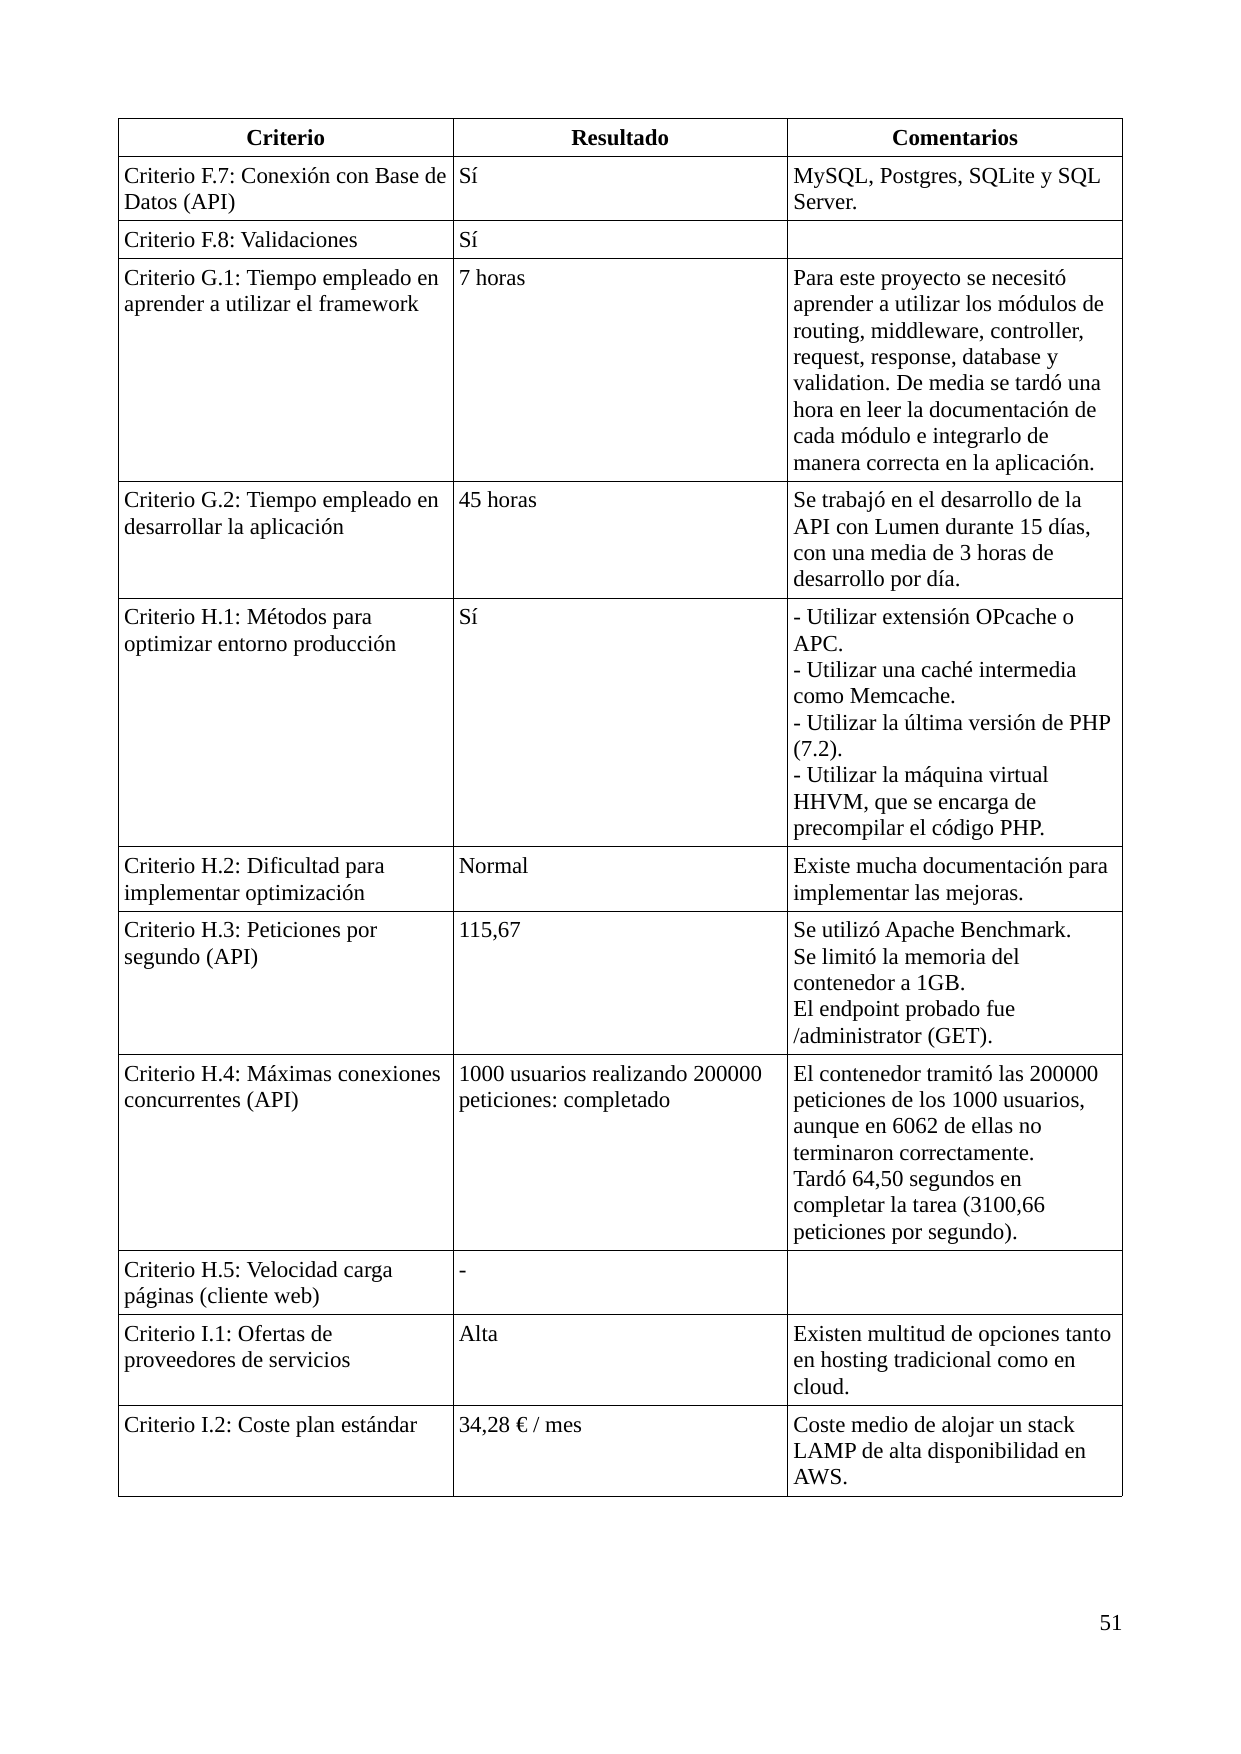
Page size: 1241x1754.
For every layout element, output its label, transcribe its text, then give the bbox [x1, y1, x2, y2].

table_cell [788, 221, 1122, 258]
table_cell 7 horas [454, 259, 787, 481]
table_cell Se utilizó Apache Benchmark. Se limitó la memoria del contenedor a 1GB. El endpoint probado fue /administrator (GET). [788, 912, 1122, 1054]
table_cell Criterio H.1: Métodos para optimizar entorno producción [119, 599, 453, 846]
table_cell Criterio H.5: Velocidad carga páginas (cliente web) [119, 1251, 453, 1314]
table_header Comentarios [788, 119, 1122, 156]
table_cell Se trabajó en el desarrollo de la API con Lumen durante 15 días, con una media de 3 horas de desarrollo por día. [788, 482, 1122, 598]
table_cell Criterio H.2: Dificultad para implementar optimización [119, 847, 453, 911]
table_cell - Utilizar extensión OPcache o APC. - Utilizar una caché intermedia como Memcache. - Utilizar la última versión de PHP (7.2). - Utilizar la máquina virtual HHVM, que se encarga de precompilar el código PHP. [788, 599, 1122, 846]
table_cell Criterio I.2: Coste plan estándar [119, 1406, 453, 1496]
table_header Criterio [119, 119, 453, 156]
table_cell - [454, 1251, 787, 1314]
table_cell Criterio F.8: Validaciones [119, 221, 453, 258]
table_cell Existe mucha documentación para implementar las mejoras. [788, 847, 1122, 911]
table_cell 45 horas [454, 482, 787, 598]
table_cell 1000 usuarios realizando 200000 peticiones: completado [454, 1055, 787, 1250]
table_cell 34,28 € / mes [454, 1406, 787, 1496]
table_cell 115,67 [454, 912, 787, 1054]
table_cell Existen multitud de opciones tanto en hosting tradicional como en cloud. [788, 1315, 1122, 1405]
table_cell Criterio H.4: Máximas conexiones concurrentes (API) [119, 1055, 453, 1250]
table_cell [788, 1251, 1122, 1314]
table_cell Sí [454, 157, 787, 220]
table_cell Normal [454, 847, 787, 911]
table_cell El contenedor tramitó las 200000 peticiones de los 1000 usuarios, aunque en 6062 de ellas no terminaron correctamente. Tardó 64,50 segundos en completar la tarea (3100,66 peticiones por segundo). [788, 1055, 1122, 1250]
table_cell Sí [454, 599, 787, 846]
table_cell Criterio G.2: Tiempo empleado en desarrollar la aplicación [119, 482, 453, 598]
table_cell Sí [454, 221, 787, 258]
table_cell Criterio I.1: Ofertas de proveedores de servicios [119, 1315, 453, 1405]
table_header Resultado [454, 119, 787, 156]
table_cell Coste medio de alojar un stack LAMP de alta disponibilidad en AWS. [788, 1406, 1122, 1496]
table_cell Criterio G.1: Tiempo empleado en aprender a utilizar el framework [119, 259, 453, 481]
table_cell Criterio H.3: Peticiones por segundo (API) [119, 912, 453, 1054]
table_cell MySQL, Postgres, SQLite y SQL Server. [788, 157, 1122, 220]
table_cell Alta [454, 1315, 787, 1405]
table_cell Para este proyecto se necesitó aprender a utilizar los módulos de routing, middleware, controller, request, response, database y validation. De media se tardó una hora en leer la documentación de cada módulo e integrarlo de manera correcta en la aplicación. [788, 259, 1122, 481]
table_cell Criterio F.7: Conexión con Base de Datos (API) [119, 157, 453, 220]
